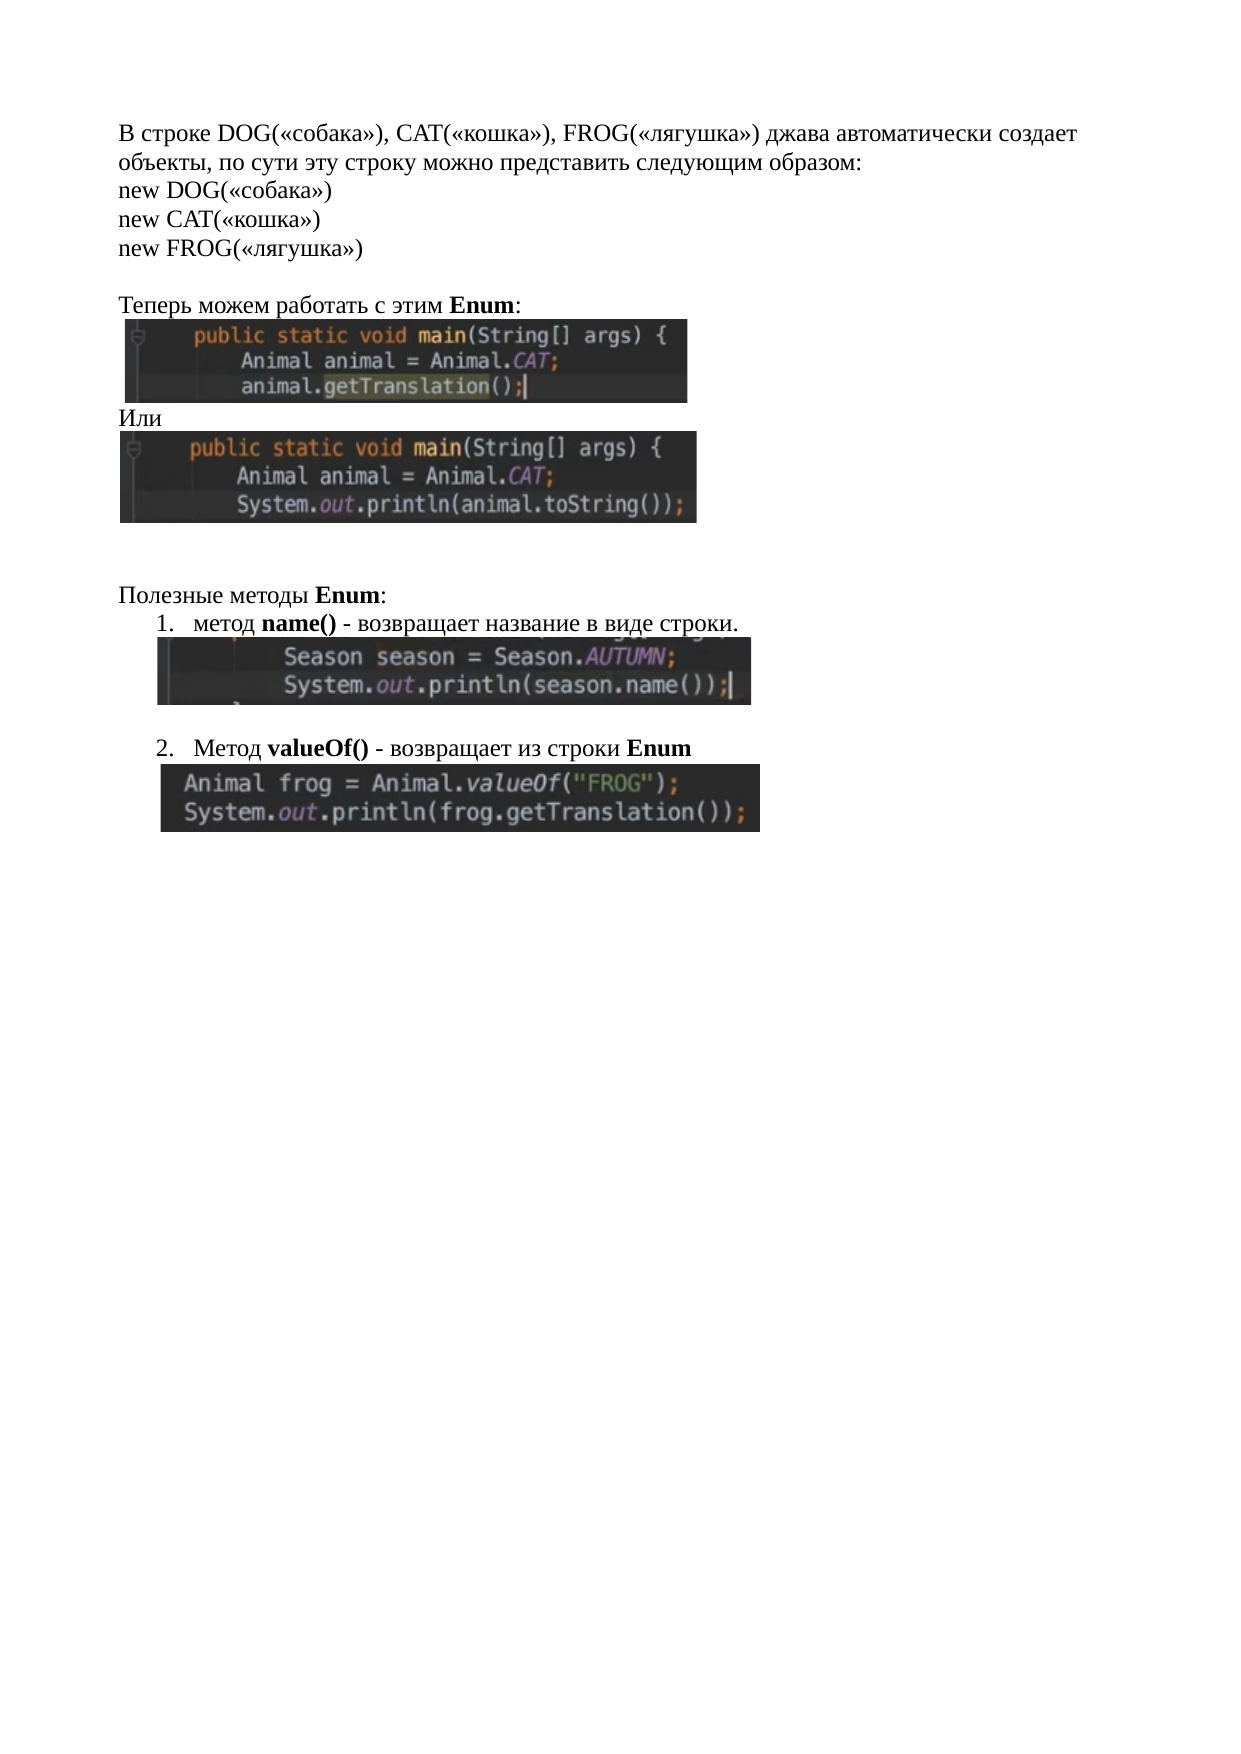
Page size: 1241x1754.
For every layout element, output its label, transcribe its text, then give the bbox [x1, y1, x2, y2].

text Или [118, 319, 1122, 432]
text new DOG(«собака») [118, 176, 1122, 204]
text new FROG(«лягушка») [118, 233, 1122, 262]
text Полезные методы Enum: [118, 580, 1122, 608]
text В строке DOG(«собака»), CAT(«кошка»), FROG(«лягушка») джава автоматически создает объекты, по сути эту строку можно представить следующим образом: [118, 118, 1122, 176]
picture [120, 431, 697, 523]
picture [124, 319, 688, 403]
picture [160, 764, 760, 832]
list метод name() - возвращает название в виде строки. [156, 608, 1122, 637]
list Метод valueOf() - возвращает из строки Enum [156, 733, 1122, 762]
text Теперь можем работать с этим Enum: [118, 291, 1122, 319]
picture [157, 637, 752, 705]
text new CAT(«кошка») [118, 204, 1122, 233]
